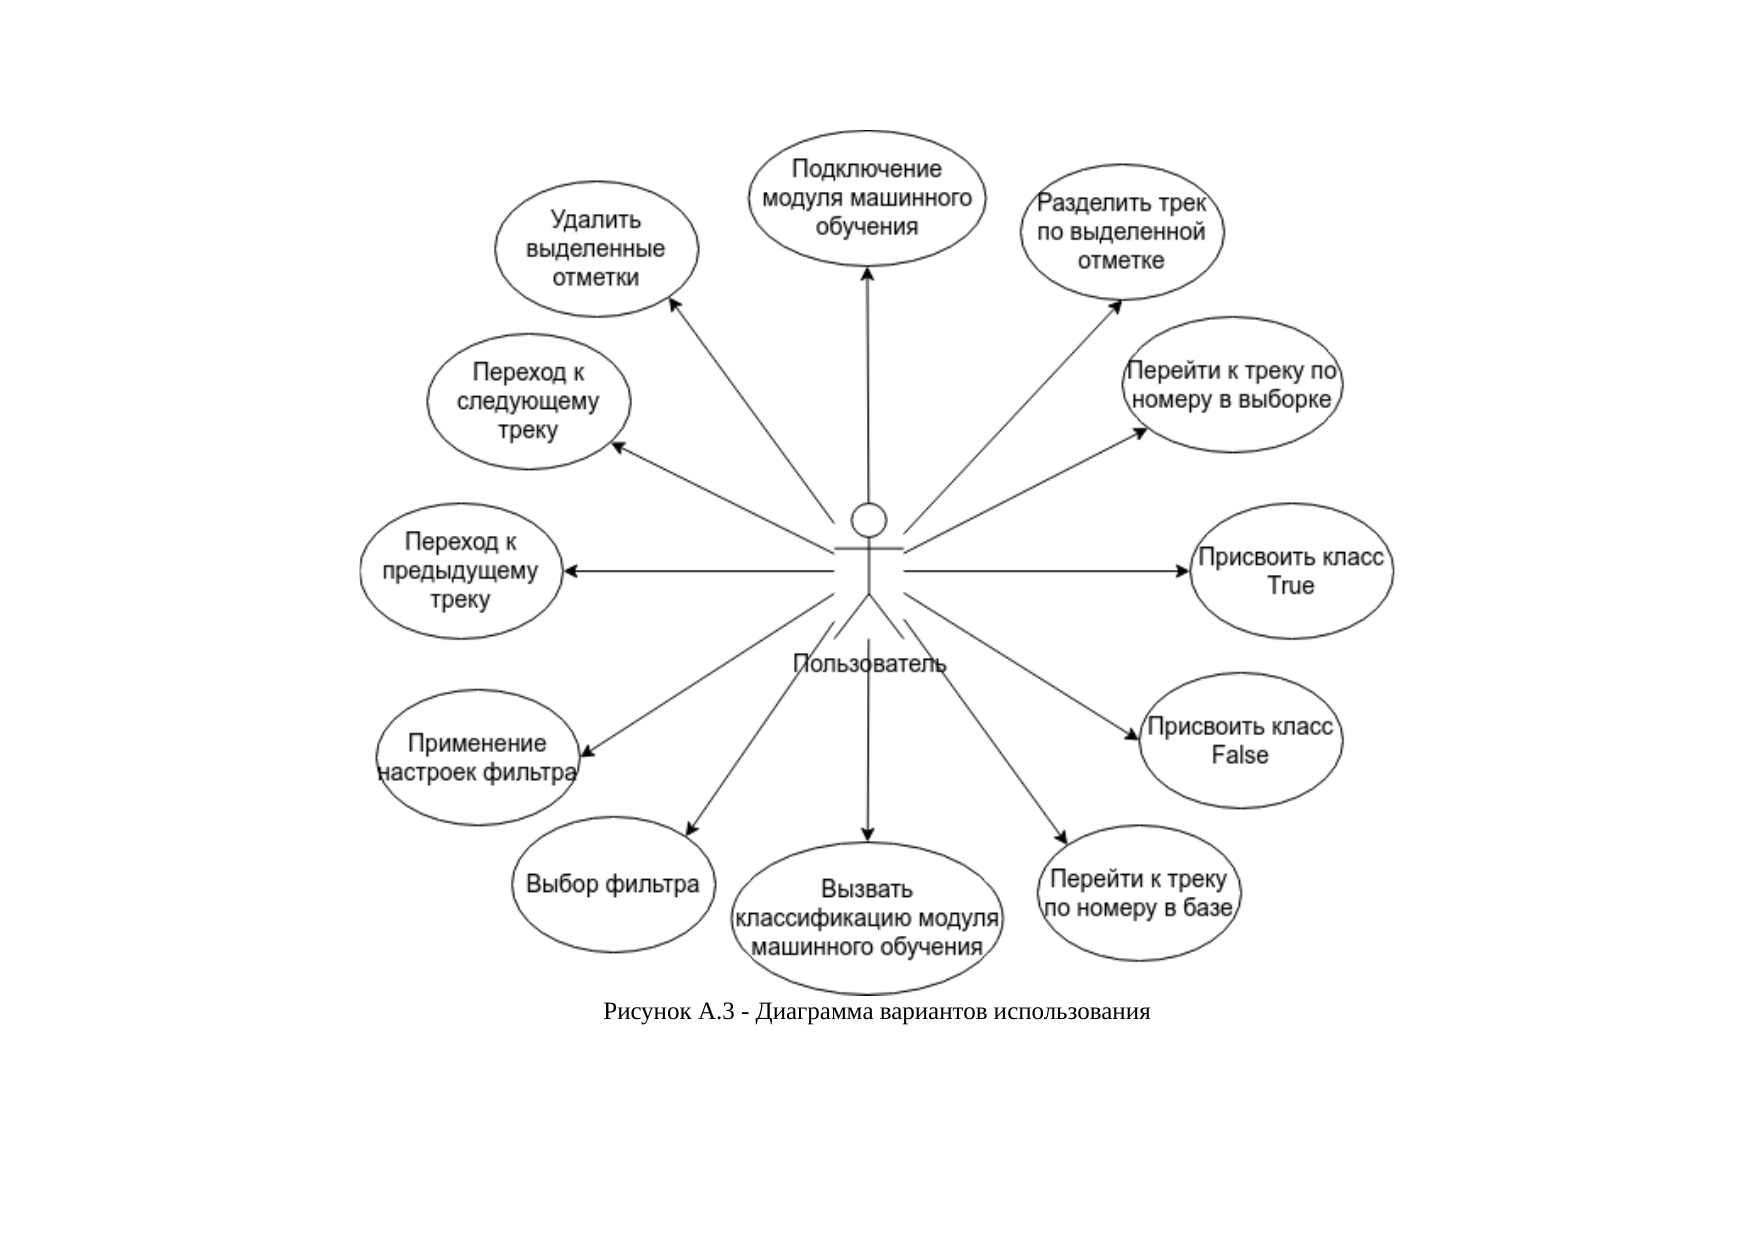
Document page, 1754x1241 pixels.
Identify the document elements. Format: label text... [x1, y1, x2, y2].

text Рисунок А.3 - Диаграмма вариантов использования [359, 996, 1394, 1025]
picture [359, 130, 1395, 996]
